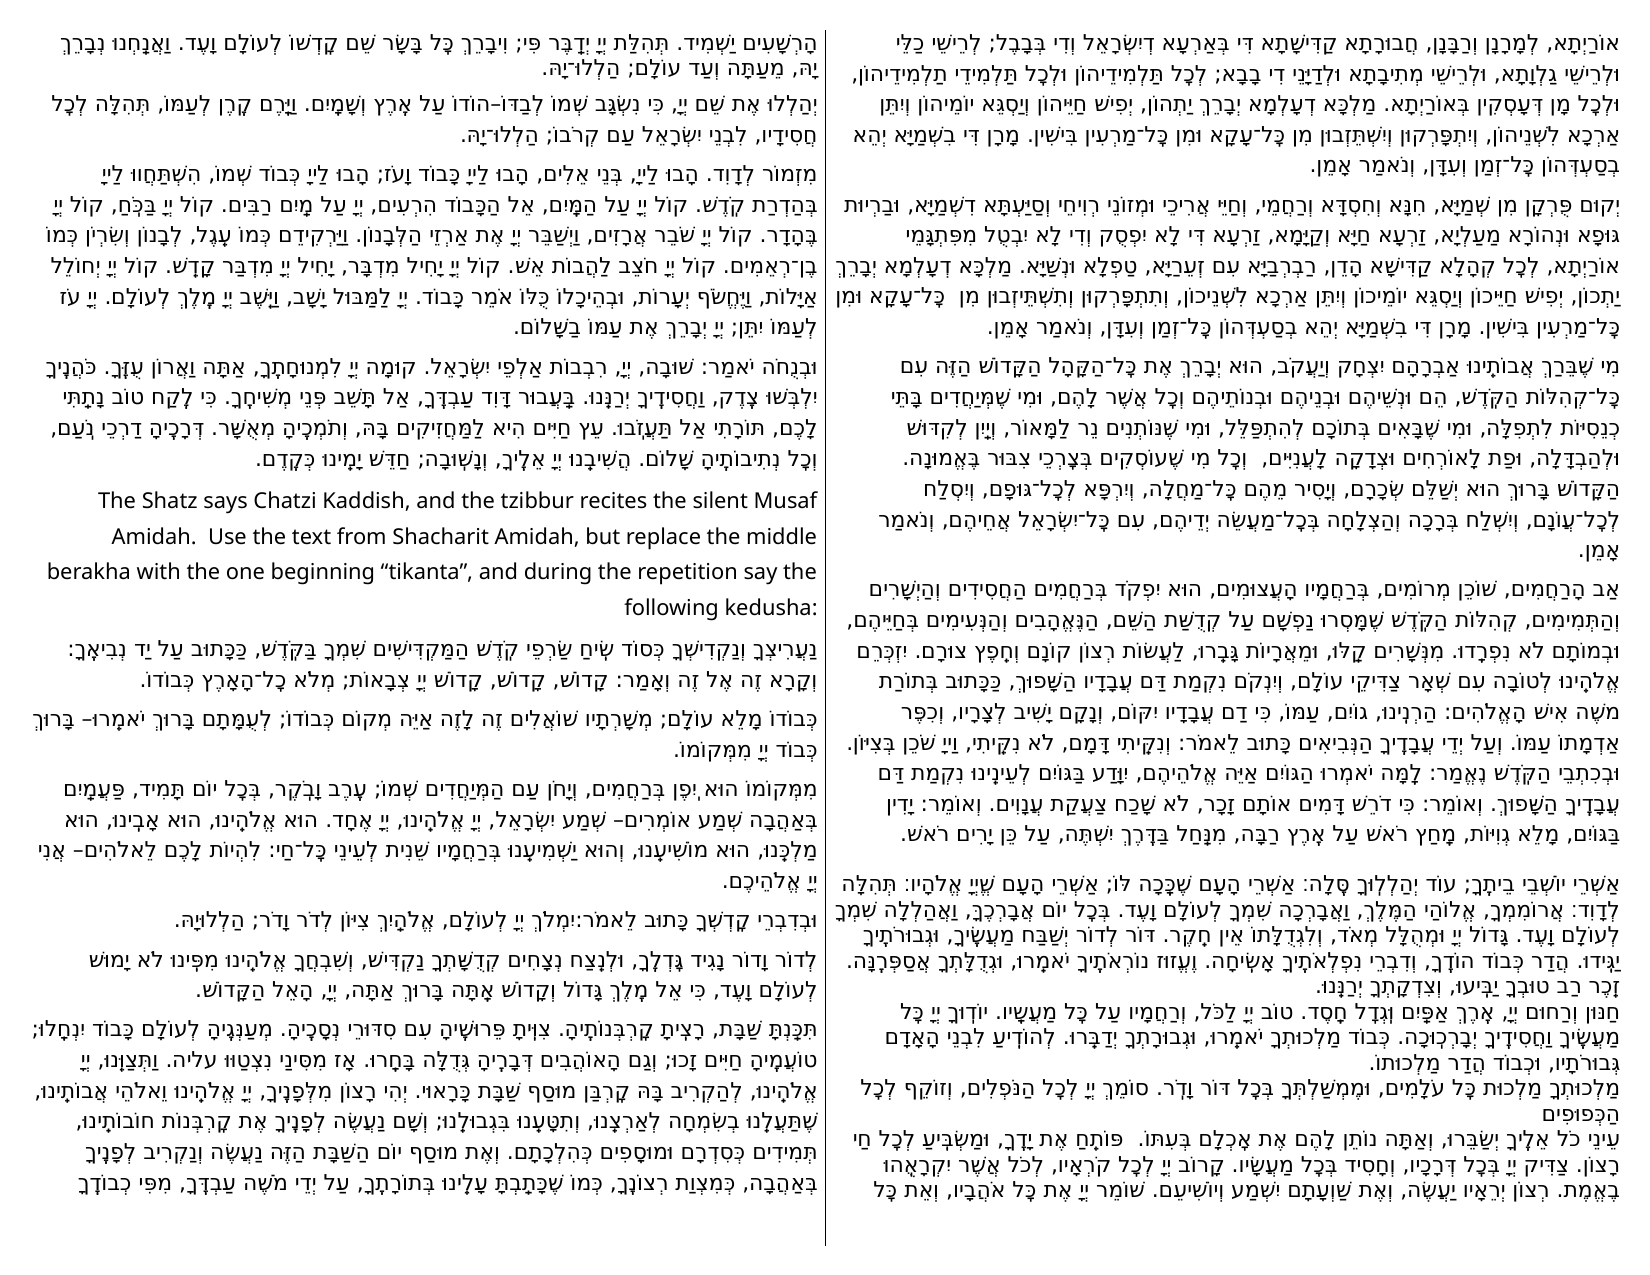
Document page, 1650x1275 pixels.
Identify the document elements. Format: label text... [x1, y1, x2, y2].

text הָרְשָׁעִים יַשְׁמִיד. תְּהִלַּת יְיָ יְדַֽבֶּר פִּי; וִיבָרֵךְ כׇּל בָּשָׂר שֵׁם קׇדְשׁוֹ לְעוֹלָם וָעֶד. וַאֲנַֽחְנוּ נְבָרֵךְ יָהּ, מֵעַתָּה וְעַד עוֹלָם; הַלְלוּ־יָהּ. [30, 30, 817, 81]
text מִזְמוֹר לְדָוִד. הָבוּ לַייָ, בְּנֵי אֵלִים, הָבוּ לַייָ כָּבוֹד וָעֹז; הָבוּ לַייָ כְּבוֹד שְׁמוֹ, הִשְׁתַּחֲווּ לַייָ בְּהַדְרַת קֹֽדֶשׁ. קוֹל יְיָ עַל הַמָּֽיִם, אֵל הַכָּבוֹד הִרְעִים, יְיָ עַל מַֽיִם רַבִּים. קוֹל יְיָ בַּכֹּֽחַ, קוֹל יְיָ בֶּהָדָר. קוֹל יְיָ שֹׁבֵר אֲרָזִים, וַיְשַׁבֵּר יְיָ אֶת אַרְזֵי הַלְּבָנוֹן. וַיַּרְקִידֵם כְּמוֹ עֵֽגֶל, לְבָנוֹן וְשִׂרְיֹן כְּמוֹ בֶן־רְאֵמִים. קוֹל יְיָ חֹצֵב לַהֲבוֹת אֵשׁ. קוֹל יְיָ יָחִיל מִדְבָּר, יָחִיל יְיָ מִדְבַּר קָדֵֽשׁ. קוֹל יְיָ יְחוֹלֵל אַיָּלוֹת, וַיֶּחֱשֹׂף יְעָרוֹת, וּבְהֵיכָלוֹ כֻּלּוֹ אֹמֵר כָּבוֹד. יְיָ לַמַּבּוּל יָשָׁב, וַיֵּֽשֶׁב יְיָ מֶֽלֶךְ לְעוֹלָם. יְיָ עֹז לְעַמּוֹ יִתֵּן; יְיָ יְבָרֵךְ אֶת עַמּוֹ בַשָּׁלוֹם. [30, 161, 817, 340]
text אַב הָרַחֲמִים, שׁוֹכֵן מְרוֹמִים, בְּרַחֲמָיו הָעֲצוּמִים, הוּא יִפְקֹד בְּרַחֲמִים הַחֲסִידִים וְהַיְשָׁרִים וְהַתְּמִימִים, קְהִלּוֹת הַקֹּֽדֶשׁ שֶׁמָּסְרוּ נַפְשָׁם עַל קְדֻשַּׁת הַשֵּׁם, הַנֶּאֱהָבִים וְהַנְּעִימִים בְּחַיֵּיהֶם, וּבְמוֹתָם לֹא נִפְרָֽדוּ. מִנְּשָׁרִים קַֽלּוּ, וּמֵאֲרָיוֹת גָּבֵֽרוּ, לַעֲשׂוֹת רְצוֹן קוֹנָם וְחֵֽפֶץ צוּרָם. יִזְכְּרֵם אֱלֹהֵֽינוּ לְטוֹבָה עִם שְׁאָר צַדִּיקֵי עוֹלָם, וְיִנְקֹם נִקְמַת דַּם עֲבָדָיו הַשָּׁפוּךְ, כַּכָּתוּב בְּתוֹרַת משֶׁה אִישׁ הָאֱלֹהִים: הַרְנִֽינוּ, גוֹיִם, עַמּוֹ, כִּי דַם עֲבָדָיו יִקּוֹם, וְנָקָם יָשִׁיב לְצָרָיו, וְכִפֶּר אַדְמָתוֹ עַמּוֹ. וְעַל יְדֵי עֲבָדֶֽיךָ הַנְּבִיאִים כָּתוּב לֵאמֹר: וְנִקֵּֽיתִי דָּמָם, לֹא נִקֵּֽיתִי, וַייָ שֹׁכֵן בְּצִיּוֹן. וּבְכִתְבֵי הַקֹּֽדֶשׁ נֶאֱמַר: לָֽמָּה יֹאמְרוּ הַגּוֹיִם אַיֵּה אֱלֹהֵיהֶם, יִוָּדַע בַּגּוֹיִם לְעֵינֵֽינוּ נִקְמַת דַּם עֲבָדֶֽיךָ הַשָּׁפוּךְ. וְאוֹמֵר: כִּי דֹרֵשׁ דָּמִים אוֹתָם זָכָר, לֹא שָׁכַח צַעֲקַת עֲנָוִים. וְאוֹמֵר: יָדִין בַּגּוֹיִם, מָלֵא גְוִיּוֹת, מָֽחַץ רֹאשׁ עַל אֶֽרֶץ רַבָּה, מִנַּֽחַל בַּדֶּֽרֶךְ יִשְׁתֶּה, עַל כֵּן יָרִים רֹאשׁ. [832, 577, 1620, 847]
text אַשְׁרֵי יוֹשְׁבֵי בֵיתֶֽךָ; עוֹד יְהַלְלֽוּךָ סֶּֽלָה׃ אַשְׁרֵי הָעָם שֶׁכָּֽכָה לּוֹ; אַשְׁרֵי הָעָם שֱׁיְיָ אֱלֹהָיו׃ תְּהִלָּה לְדָוִד׃ אֲרוֹמִמְךָ, אֱלוֹהַי הַמֶּלֶךְ, וַאֲבָרְכָה שִׁמְךָ לְעוֹלָם וָעֶד. בְּכׇל יוֹם אֲבָרְכֶךָּ, וַאֲהַלְלָה שִׁמְךָ לְעוֹלָם וָעֶד. גָּדוֹל יְיָ וּמְהֻלָּל מְאֹד, וְלִגְדֻלָּתוֹ אֵין חֵֽקֶר. דּוֹר לְדוֹר יְשַׁבַּח מַעֲשֶֽׂיךָ, וּגְבוּרֹתֶֽיךָ יַגִּֽידוּ. הֲדַר כְּבוֹד הוֹדֶֽךָ, וְדִבְרֵי נִפְלְאֹתֶֽיךָ אָשִֽׂיחָה. וֶעֱזוּז נוֹרְאֹתֶֽיךָ יֹאמֵֽרוּ, וּגְדֻלָּתְךָ אֲסַפְּרֶֽנָּה. זֵֽכֶר רַב טוּבְךָ יַבִּֽיעוּ, וְצִדְקָתְךָ יְרַנֵּֽנוּ. חַנּוּן וְרַחוּם יְיָ, אֶֽרֶךְ אַפַּֽיִם וּֽגְדׇל חָֽסֶד. טוֹב יְיָ לַכֹּל, וְרַחֲמָיו עַל כׇּל מַעֲשָֽיו. יוֹדֽוּךָ יְיָ כׇּל מַעֲשֶֽׂיךָ וַחֲסִידֶֽיךָ יְבָרְכֽוּכָה. כְּבוֹד מַלְכוּתְךָ יֹאמֵֽרוּ, וּגְבוּרָתְךָ יְדַבֵּֽרוּ. לְהוֹדִֽיעַ לִבְנֵי הָאָדָם גְּבוּרֹתָיו, וּכְבוֹד הֲדַר מַלְכוּתוֹ. מַלְכוּתְךָ מַלְכוּת כׇּל עֹלָמִים, וּמֶמְשַׁלְתְּךָ בְּכׇל דּוֹר וָדֹֽר. סוֹמֵךְ יְיָ לְכׇל הַנֹּפְלִים, וְזוֹקֵף לְכׇל הַכְּפוּפִים עֵינֵי כֹל אֵלֶֽיךָ יְשַׂבֵּרוּ, וְאַתָּה נוֹתֵן לָהֶם אֶת אׇכְלָם בְּעִתּוֹ. פּוֹתֵֽחַ אֶת יָדֶֽךָ, וּמַשְׂבִּֽיעַ לְכׇל חַי רָצוֹן. צַדִּיק יְיָ בְּכׇל דְּרָכָיו, וְחָסִיד בְּכׇל מַעֲשָׂיו. קָרוֹב יְיָ לְכׇל קֹרְאָיו, לְכֹל אֲשֶׁר יִקְרָאֻֽהוּ בֶאֱמֶת. רְצוֹן יְרֵאָיו יַעֲשֶׂה, וְאֶת שַׁוְעָתָם יִשְׁמַע וְיוֹשִׁיעֵם. שׁוֹמֵר יְיָ אֶת כׇּל אֹהֲבָיו, וְאֵת כׇּל [832, 871, 1620, 1203]
text יְהַלְלוּ אֶת שֵׁם יְיָ, כִּי נִשְׂגָּב שְׁמוֹ לְבַדּוֹ–הוֹדוֹ עַל אֶֽרֶץ וְשָׁמָֽיִם. וַיָּֽרֶם קֶֽרֶן לְעַמּוֹ, תְּהִלָּה לְכׇל חֲסִידָיו, לִבְנֵי יִשְׂרָאֵל עַם קְרֹבוֹ; הַלְלוּ־יָהּ. [30, 91, 817, 148]
text וּבְנֻחֹה יֹאמַר: שׁוּבָה, יְיָ, רִבְבוֹת אַלְפֵי יִשְׂרָאֵל. קוּמָה יְיָ לִמְנוּחָתֶֽךָ, אַתָּה וַאֲרוֹן עֻזֶּֽךָ. כֹּהֲנֶֽיךָ יִלְבְּשׁוּ צֶֽדֶק, וַחֲסִידֶֽיךָ יְרַנֵּֽנוּ. בַּֽעֲבוּר דָּוִד עַבְדֶּֽךָ, אַל תָּשֵׁב פְּנֵי מְשִׁיחֶֽךָ. כִּי לֶֽקַח טוֹב נָתַֽתִּי לָכֶם, תּוֹרָתִי אַל תַּעֲזֹֽבוּ. עֵץ חַיִּים הִיא לַמַּחֲזִיקִים בָּהּ, וְתֹמְכֶֽיהָ מְאֻשָּׁר. דְּרָכֶֽיהָ דַרְכֵי נֹֽעַם, וְכׇל נְתִיבוֹתֶֽיהָ שָׁלוֹם. הֲשִׁיבֵֽנוּ יְיָ אֵלֶֽיךָ, וְנָשֽׁוּבָה; חַדֵּשׁ יָמֵֽינוּ כְּקֶֽדֶם. [30, 354, 817, 471]
text נַעֲרִיצְךָ וְנַקְדִישְׁךָ כְּסוֹד שִֽׂיחַ שַׂרְפֵי קֹֽדֶשׁ הַמַּקְדִּישִׁים שִׁמְךָ בַּקֹּֽדֶשׁ, כַּכָּתוּב עַל יַד נְבִיאֶֽךָ: וְקָרָא זֶה אֶל זֶה וְאָמַר: קָדוֹשׁ, קָדוֹשׁ, קָדוֹשׁ יְיָ צְבָאוֹת; מְלֹא כׇל־הָאָרֶץ כְּבוֹדוֹ. [30, 636, 817, 693]
text כְּבוֹדוֹ מָלֵא עוֹלָם; מְשָׁרְתָיו שׁוֹאֲלִים זֶה לָזֶה אַיֵּה מְקוֹם כְּבוֹדוֹ; לְעֻמָּתָם בָּרוּךְ יֹאמֵֽרוּ– בָּרוּךְ כְּבוֹד יְיָ מִמְּקוֹמוֹ. [30, 706, 817, 762]
text תִּכַּֽנְתָּ שַׁבָּת, רָצִֽיתָ קׇרְבְּנוֹתֶֽיהָ. צִוִּֽיתָ פֵּרוּשֶֽׁיהָ עִם סִדּוּרֵי נְסָכֶֽיהָ. מְעַנְּגֶֽיהָ לְעוֹלָם כָּבוֹד יִנְחָֽלוּ; טוֹעֲמֶֽיהָ חַיִּים זָכוּ; וְגַם הָאוֹהֲבִים דְּבָרֶֽיהָ גְּדֻלָּה בָּחָֽרוּ. אָז מִסִּינַי נִצְטַוּוּ עליה. וַתְּצַוֵּֽנוּ, יְיָ אֱלֹהֵֽינוּ, לְהַקְרִיב בָּהּ קׇרְבַּן מוּסַף שַׁבָּת כָּרָאוּי. יְהִי רָצוֹן מִלְּפָנֶֽיךָ, יְיָ אֱלֹהֵֽינוּ וֵאלֹהֵי אֲבוֹתֵֽינוּ, שֶׁתַּעֲלֵֽנוּ בְשִׂמְחָה לְאַרְצֵֽנוּ, וְתִטָּעֵֽנוּ בִּגְבוּלֵֽנוּ; וְשָׁם נַעֲשֶׂה לְפָנֶֽיךָ אֶת קׇרְבְּנוֹת חוֹבוֹתֵֽינוּ, תְּמִידִים כְּסִדְרָם וּמוּסָפִים כְּהִלְכָתָם. וְאֶת מוּסַף יוֹם הַשַּׁבָּת הַזֶּה נַעֲשֶׂה וְנַקְרִיב לְפָנֶֽיךָ בְּאַהֲבָה, כְּמִצְוַת רְצוֹנֶֽךָ, כְּמוֹ שֶׁכָּתַֽבְתָּ עָלֵֽינוּ בְּתוֹרָתֶֽךָ, עַל יְדֵי מֹשֶׁה עַבְדֶּֽךָ, מִפִּי כְבוֹדֶֽךָ [30, 1017, 817, 1195]
text מִי שֶׁבֵּרַךְ אֲבוֹתֵֽינוּ אַבְרָהָם יִצְחָק וְיַעֲקֹב, הוּא יְבָרֵךְ אֶת כׇּל־הַקָּהָל הַקָּדוֹשׁ הַזֶּה עִם כׇּל־קְהִלּוֹת הַקֹּֽדֶשׁ, הֵם וּנְשֵׁיהֶם וּבְנֵיהֶם וּבְנוֹתֵיהֶם וְכׇל אֲשֶׁר לָהֶם, וּמִי שֶׁמְּיַחֲדִים בָּתֵּי כְנֵסִיּוֹת לִתְפִלָּה, וּמִי שֶׁבָּאִים בְּתוֹכָם לְהִתְפַּלֵּל, וּמִי שֶׁנּוֹתְנִים נֵר לַמָּאוֹר, וְיַֽיִן לְקִדּוּשׁ וּלְהַבְדָּלָה, וּפַת לָאוֹרְחִים וּצְדָקָה לָעֲנִיִּים, וְכׇל מִי שֶׁעוֹסְקִים בְּצׇרְכֵי צִבּוּר בֶּאֱמוּנָה. הַקָּדוֹשׁ בָּרוּךְ הוּא יְשַׁלֵּם שְׂכָרָם, וְיָסִיר מֵהֶם כׇּל־מַחֲלָה, וְיִרְפָּא לְכׇל־גּוּפָם, וְיִסְלַח לְכׇל־עֲוֺנָם, וְיִשְׁלַח בְּרָכָה וְהַצְלָחָה בְּכׇל־מַעֲשֵׂה יְדֵיהֶם, עִם כׇּל־יִשְׂרָאֵל אֲחֵיהֶם, וְנֹאמַר אָמֵן. [832, 353, 1620, 563]
text מִמְּקוֹמוֹ הוּא יִֽפֶן בְּרַחֲמִים, וְיָחֹן עַם הַמְּיַחֲדִים שְׁמוֹ; עֶֽרֶב וָבֹֽקֶר, בְּכׇל יוֹם תָּמִיד, פַּעֲמַֽיִם בְּאַהֲבָה שְׁמַע אוֹמְרִים– שְׁמַע יִשְׂרָאֵל, יְיָ אֱלֹהֵֽינוּ, יְיָ אֶחָד. הוּא אֱלֹהֵֽינוּ, הוּא אָבִֽינוּ, הוּא מַלְכֵּֽנוּ, הוּא מוֹשִׁיעֵֽנוּ, וְהוּא יַשְׁמִיעֵֽנוּ בְּרַחֲמָיו שֵׁנִית לְעֵינֵי כׇּל־חַי: לִהְיוֹת לָכֶם לֵאלֹהִים– אֲנִי יְיָ אֱלֹהֵיכֶם. [30, 776, 817, 894]
text יְקוּם פֻּרְקָן מִן שְׁמַיָּא, חִנָּא וְחִסְדָּא וְרַחֲמֵי, וְחַיֵּי אֲרִיכֵי וּמְזוֹנֵי רְוִיחֵי וְסַיַּעְתָּא דִשְׁמַיָּא, וּבַרְיוּת גּוּפָא וּנְהוֹרָא מַעַלְיָא, זַרְעָא חַיָּא וְקַיָּמָא, זַרְעָא דִּי לָא יִפְסֻק וְדִי לָא יִבְטֻל מִפִּתְגָּמֵי אוֹרַיְתָא, לְכׇל קְהָלָא קַדִּישָׁא הָדֵן, רַבְרְבַיָּא עִם זְעֵרַיָּא, טַפְלָא וּנְשַׁיָּא. מַלְכָּא דְעָלְמָא יְבָרֵךְ יַתְכוֹן, יְפִישׁ חַיֵּיכוֹן וְיַסְגֵּא יוֹמֵיכוֹן וְיִתֵּן אַרְכָא לִשְׁנֵיכוֹן, וְתִתְפָּרְקוּן וְתִשְׁתֵּיזְבוּן מִן כׇּל־עָקָא וּמִן כׇּל־מַרְעִין בִּישִׁין. מָרָן דִּי בִשְׁמַיָּא יְהֵא בְסַעְדְּהוֹן כׇּל־זְמַן וְעִדָּן, וְנֹאמַר אָמֵן. [832, 192, 1620, 340]
text The Shatz says Chatzi Kaddish, and the tzibbur recites the silent Musaf Amidah. Use the text from Shacharit Amidah, but replace the middle berakha with the one beginning “tikanta”, and during the repetition say the following kedusha: [30, 485, 817, 622]
text לְדוֹר וָדוֹר נָגִיד גׇּדְלֶֽךָ, וּלְנֵֽצַח נְצָחִים קְדֻשָּׁתְךָ נַקְדִּישׁ, וְשִׁבְחֲךָ אֱלֹהֵֽינוּ מִפִּֽינוּ לֹא יָמוּשׁ לְעוֹלָם וָעֶד, כִּי אֵל מֶֽלֶךְ גָּדוֹל וְקָדוֹשׁ אָֽתָּה בָּרוּךְ אַתָּה, יְיָ, הָאֵל הַקָּדוֹשׁ. [30, 947, 817, 1003]
text וּבְדִבְרֵי קׇדְשְׁךָ כָּתוּב לֵאמֹר:יִמְלֹךְ יְיָ לְעוֹלָם, אֱלֹהַֽיִךְ צִיּוֹן לְדֹר וָדֹר; הַלְלוּיָהּ. [30, 907, 817, 933]
text אוֹרַיְתָא, לְמָרָנָן וְרַבָּנָן, חֲבוּרָתָא קַדִּישָׁתָא דִּי בְּאַרְעָא דְיִשְׂרָאֵל וְדִי בְּבָבֶל; לְרֵישֵׁי כַלֵּי וּלְרֵישֵׁי גַלְוָתָא, וּלְרֵישֵׁי מְתִיבָתָא וּלְדַיָּנֵי דִי בָבָא; לְכׇל תַּלְמִידֵיהוֹן וּלְכׇל תַּלְמִידֵי תַלְמִידֵיהוֹן, וּלְכׇל מָן דְּעָסְקִין בְּאוֹרַיְתָא. מַלְכָּא דְעָלְמָא יְבָרֵךְ יַתְהוֹן, יְפִישׁ חַיֵּיהוֹן וְיַסְגֵּא יוֹמֵיהוֹן וְיִתֵּן אַרְכָא לִשְׁנֵיהוֹן, וְיִתְפָּרְקוּן וְיִשְׁתֵּזְבוּן מִן כׇּל־עָקָא וּמִן כׇּל־מַרְעִין בִּישִׁין. מָרָן דִּי בִשְׁמַיָּא יְהֵא בְסַעְדְּהוֹן כׇּל־זְמַן וְעִדָּן, וְנֹאמַר אָמֵן. [832, 30, 1620, 178]
